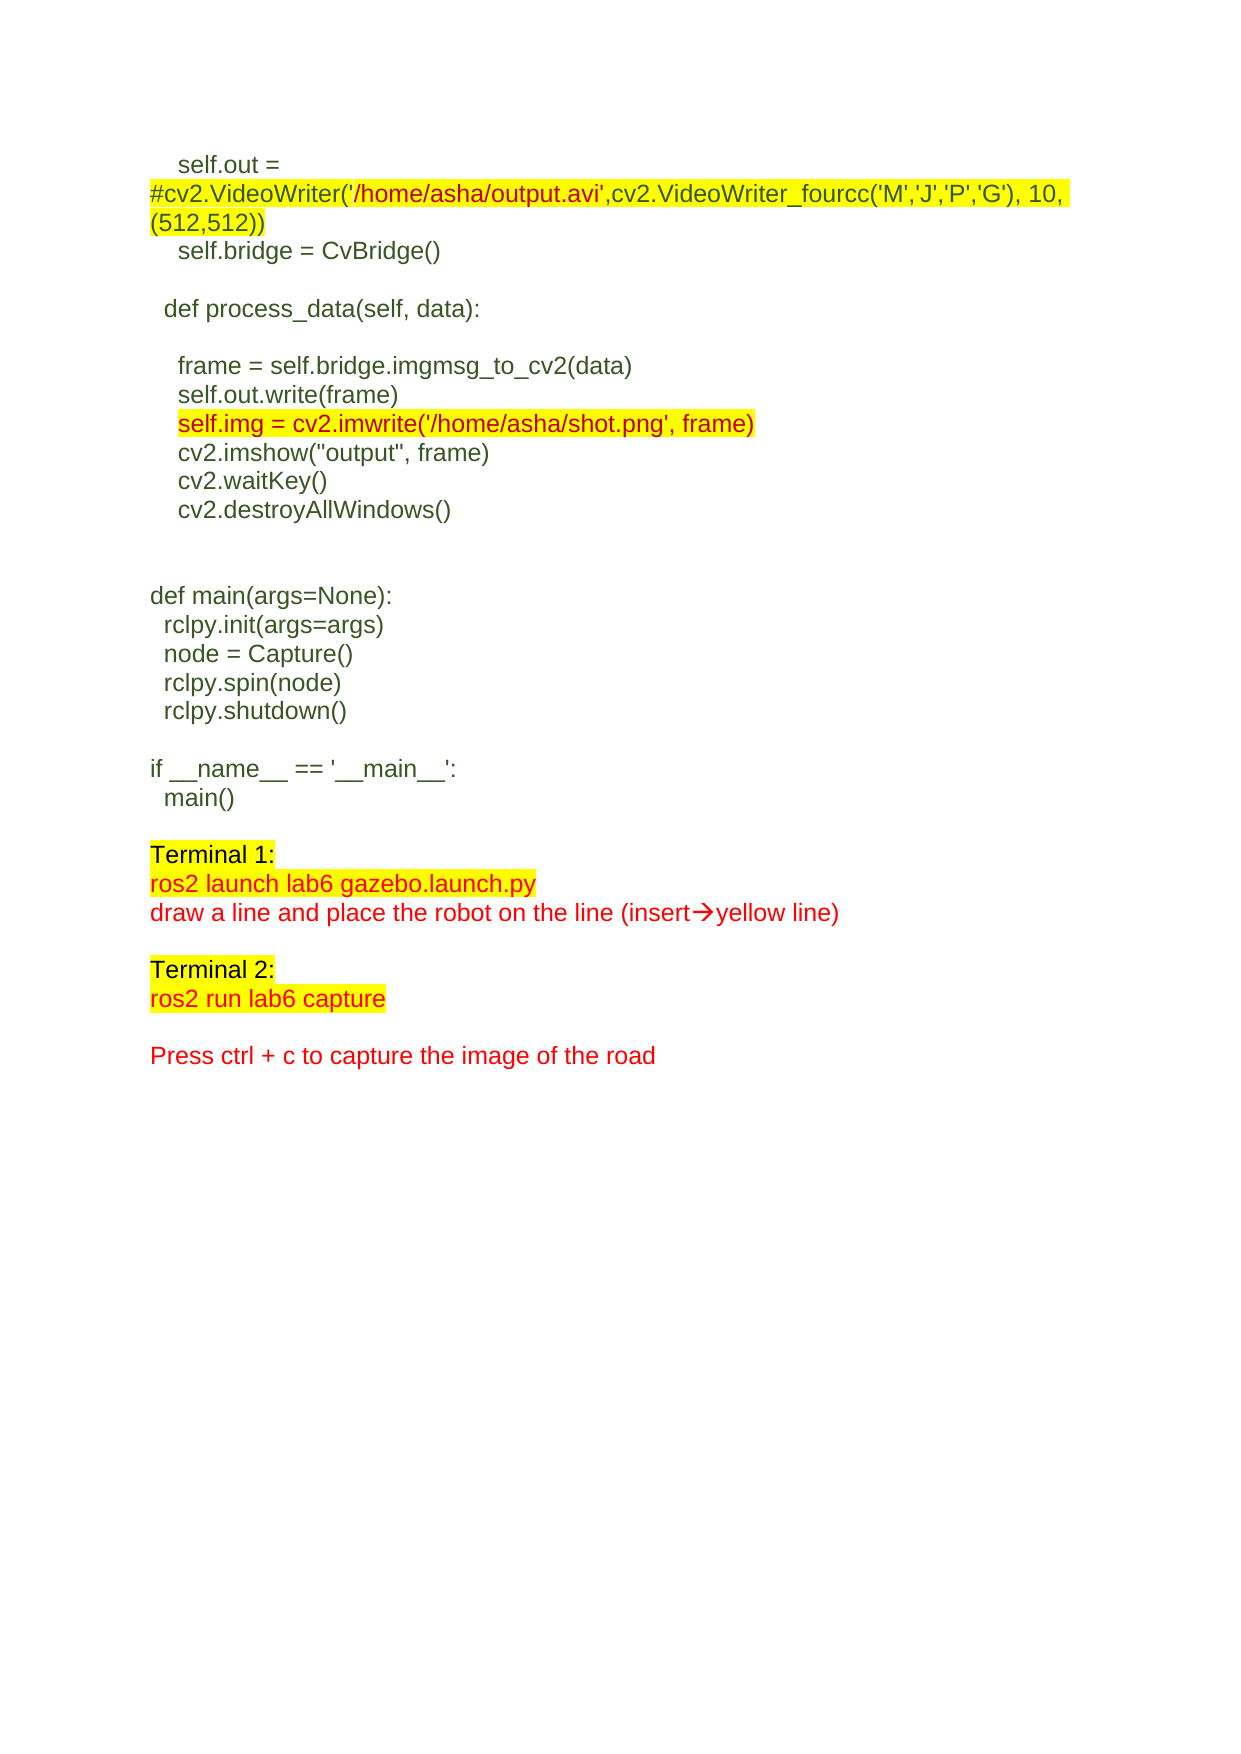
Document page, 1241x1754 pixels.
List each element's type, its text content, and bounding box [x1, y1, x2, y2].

text if __name__ == '__main__': [150, 754, 1090, 782]
text cv2.destroyAllWindows() [150, 495, 1090, 524]
text ros2 launch lab6 gazebo.launch.py [150, 869, 1090, 897]
text Terminal 2: [150, 955, 1090, 984]
text draw a line and place the robot on the line (insertyellow line) [150, 897, 1090, 926]
text rclpy.spin(node) [150, 667, 1090, 696]
text frame = self.bridge.imgmsg_to_cv2(data) [150, 351, 1090, 380]
text main() [150, 782, 1090, 811]
text self.out = #cv2.VideoWriter('/home/asha/output.avi',cv2.VideoWriter_fourcc('M','J','P','G'), 10, (512,512)) [150, 150, 1090, 236]
text Press ctrl + c to capture the image of the road [150, 1041, 1090, 1070]
text ros2 run lab6 capture [150, 984, 1090, 1013]
text def process_data(self, data): [150, 294, 1090, 322]
text def main(args=None): [150, 581, 1090, 610]
text self.bridge = CvBridge() [150, 236, 1090, 265]
text self.out.write(frame) [150, 380, 1090, 409]
text cv2.waitKey() [150, 466, 1090, 495]
text node = Capture() [150, 639, 1090, 667]
text cv2.imshow("output", frame) [150, 437, 1090, 466]
text rclpy.shutdown() [150, 696, 1090, 725]
text rclpy.init(args=args) [150, 610, 1090, 639]
text self.img = cv2.imwrite('/home/asha/shot.png', frame) [150, 409, 1090, 437]
text Terminal 1: [150, 840, 1090, 869]
